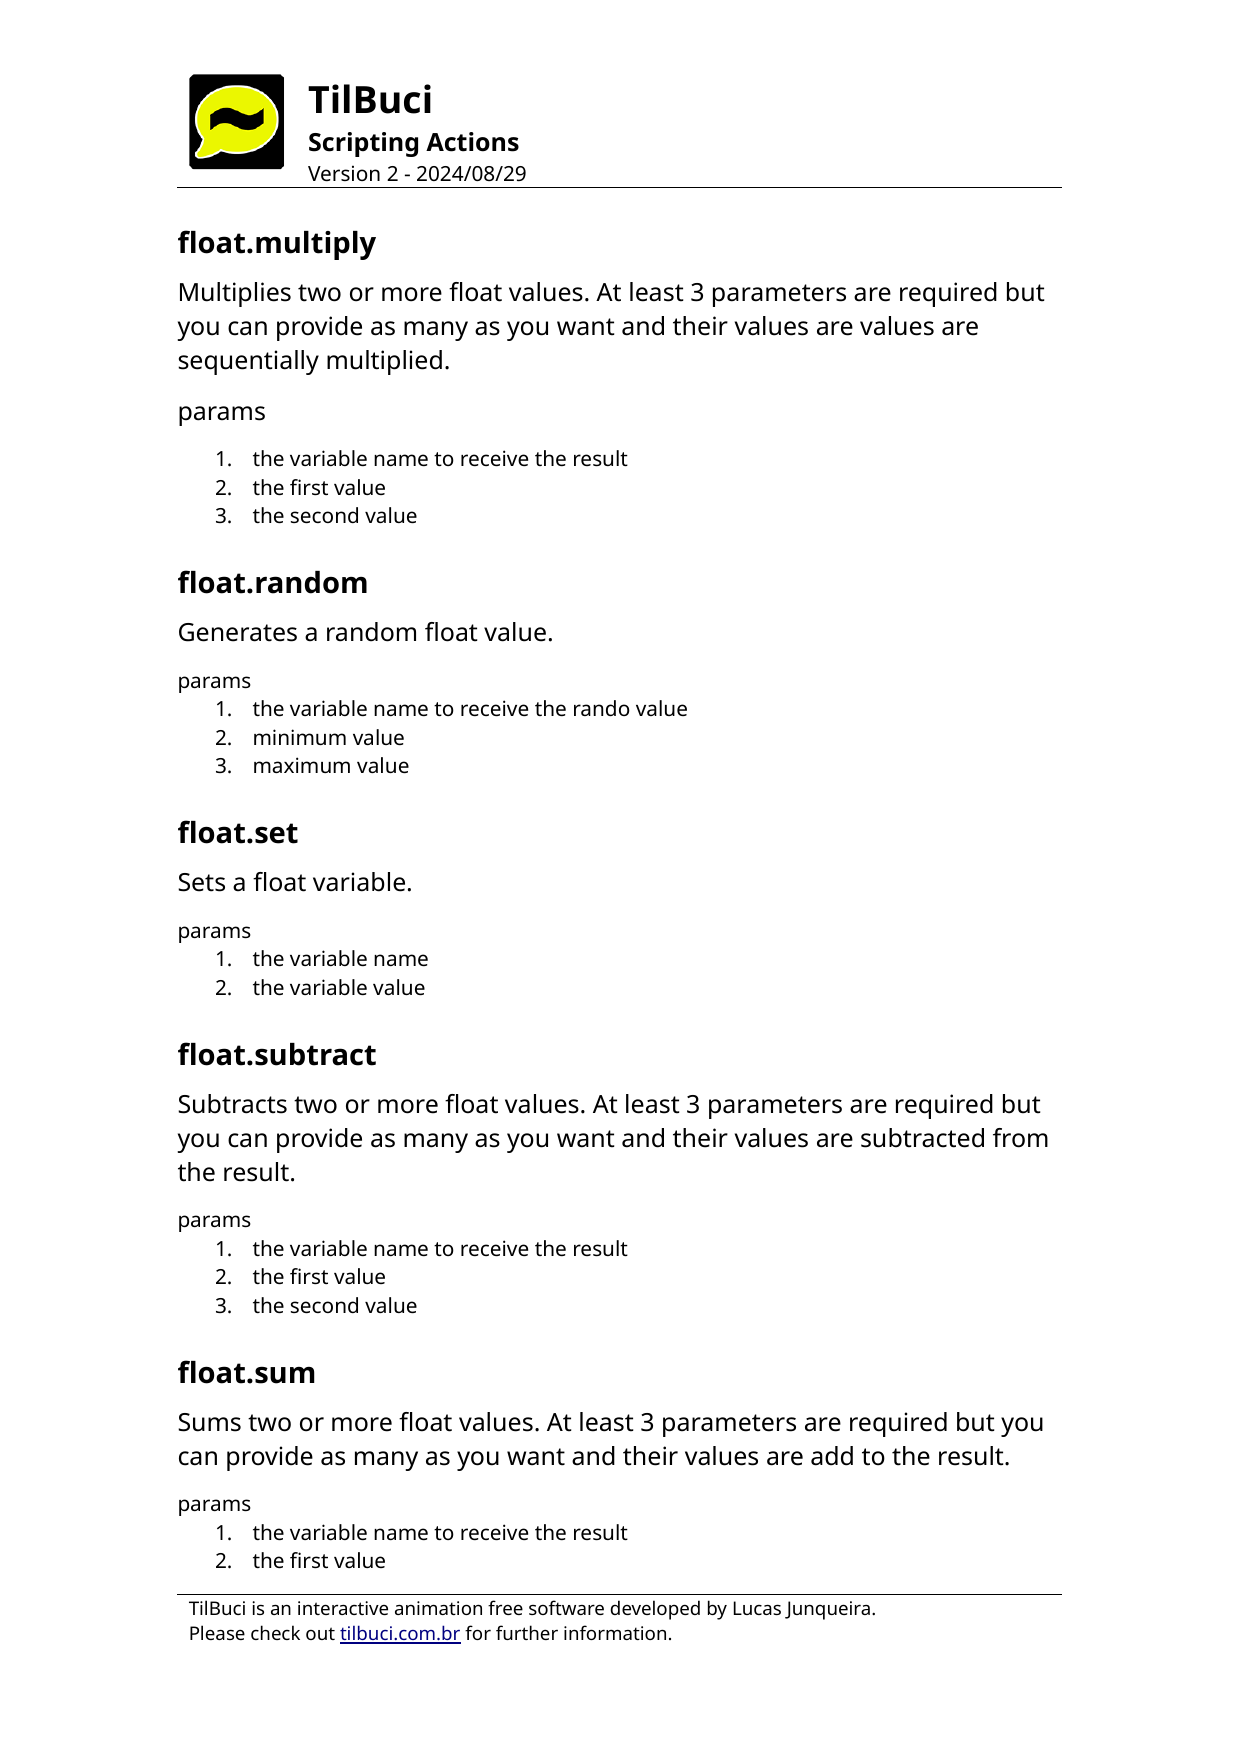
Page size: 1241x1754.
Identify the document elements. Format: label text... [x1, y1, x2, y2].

text Sets a float variable. [177, 865, 1063, 899]
list the first value [215, 1546, 1063, 1575]
list the first value [215, 1262, 1063, 1291]
text Multiplies two or more float values. At least 3 parameters are required but you can provide as many as you want and their values are values are sequentially multiplied. [177, 274, 1063, 377]
list params [177, 916, 1063, 944]
list the variable name to receive the result [215, 1234, 1063, 1262]
subtitle float.sum [177, 1352, 1063, 1392]
list the second value [215, 501, 1063, 529]
list the variable name to receive the rando value [215, 694, 1063, 723]
list the variable name [215, 944, 1063, 973]
list params [177, 1205, 1063, 1234]
list the variable name to receive the result [215, 444, 1063, 473]
text Subtracts two or more float values. At least 3 parameters are required but you can provide as many as you want and their values are subtracted from the result. [177, 1087, 1063, 1189]
list the variable name to receive the result [215, 1518, 1063, 1546]
list the second value [215, 1291, 1063, 1319]
list params [177, 1489, 1063, 1518]
list maximum value [215, 751, 1063, 779]
text Sums two or more float values. At least 3 parameters are required but you can provide as many as you want and their values are add to the result. [177, 1405, 1063, 1473]
list the variable value [215, 973, 1063, 1001]
list the first value [215, 473, 1063, 501]
list params [177, 666, 1063, 694]
subtitle float.multiply [177, 222, 1063, 262]
subtitle float.set [177, 813, 1063, 852]
list minimum value [215, 723, 1063, 751]
subtitle float.random [177, 563, 1063, 602]
text Generates a random float value. [177, 615, 1063, 649]
text params [177, 393, 1063, 427]
subtitle float.subtract [177, 1034, 1063, 1074]
